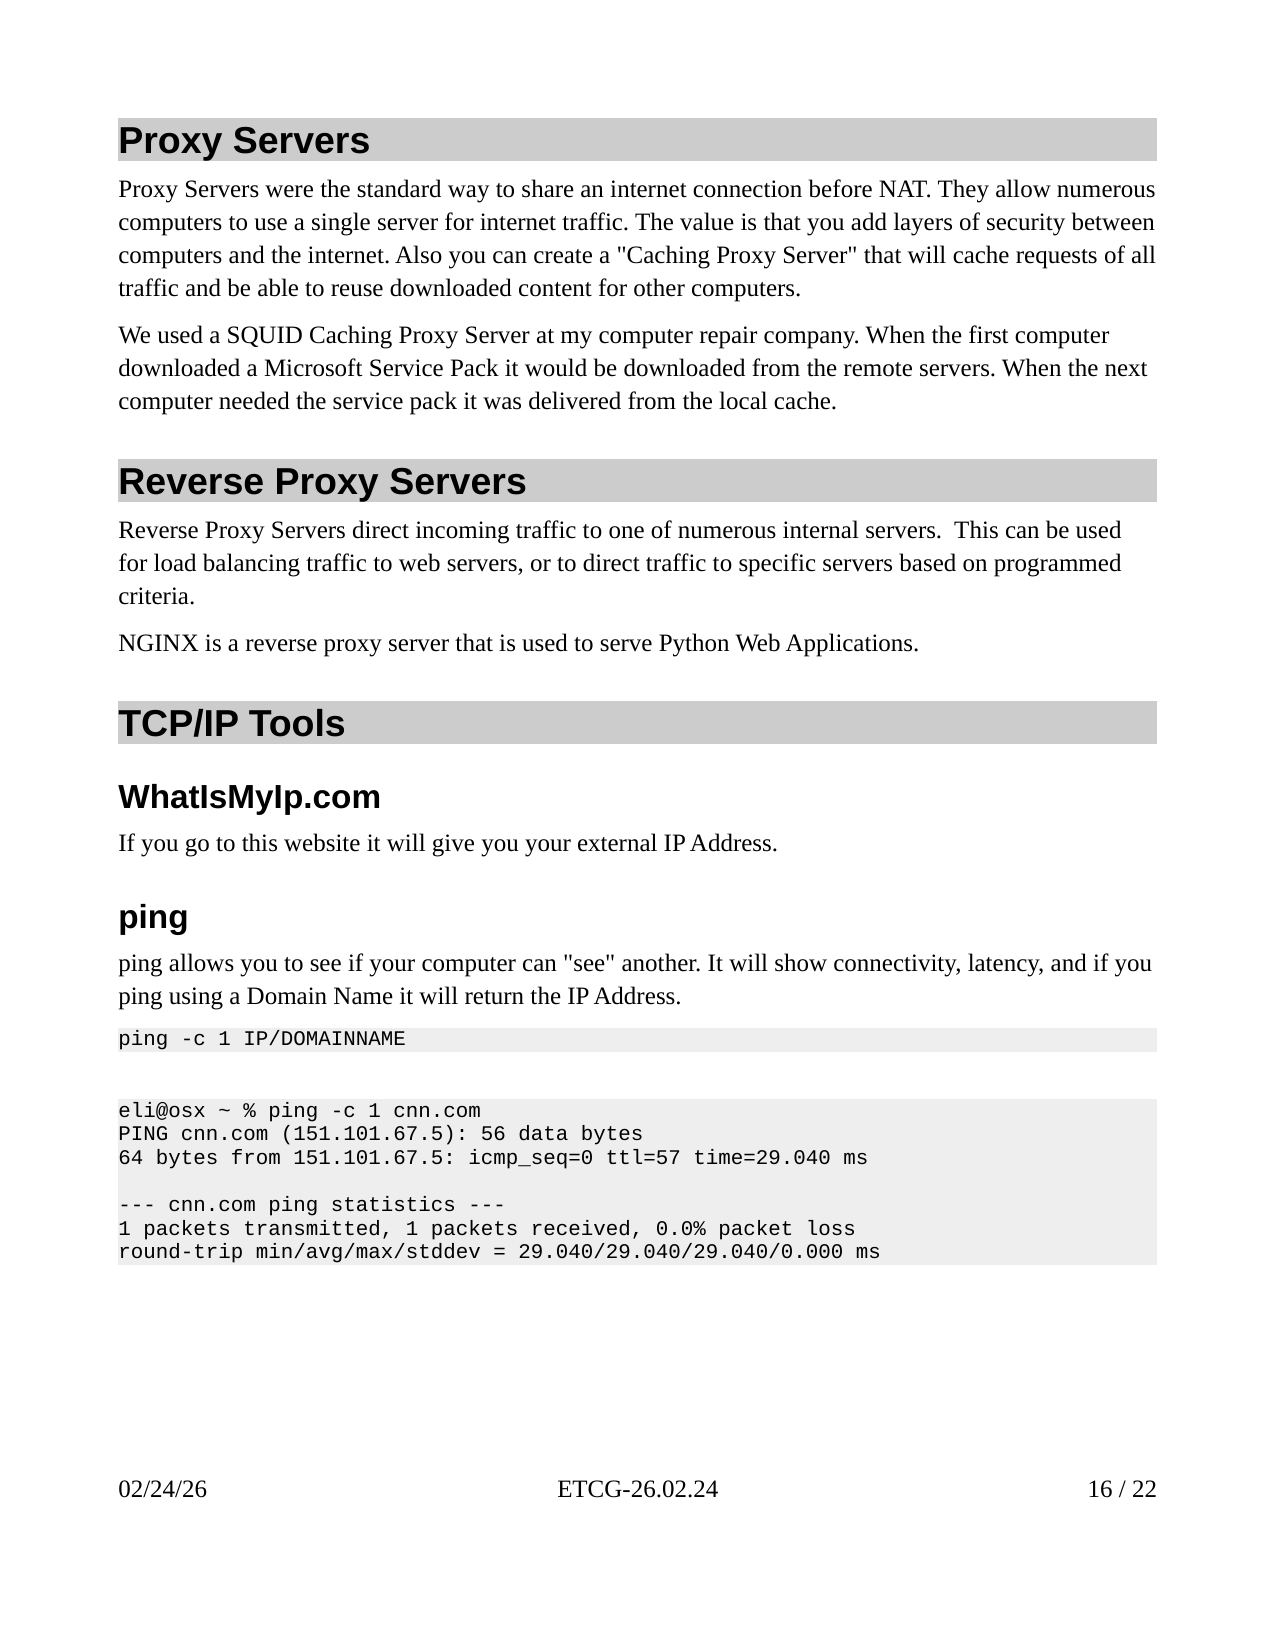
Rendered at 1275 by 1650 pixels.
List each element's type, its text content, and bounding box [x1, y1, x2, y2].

subtitle Proxy Servers [118, 118, 1157, 161]
text NGINX is a reverse proxy server that is used to serve Python Web Applications. [118, 628, 1157, 657]
text eli@osx ~ % ping -c 1 cnn.com [118, 1099, 1157, 1123]
subtitle TCP/IP Tools [118, 701, 1157, 744]
text We used a SQUID Caching Proxy Server at my computer repair company. When the first computer downloaded a Microsoft Service Pack it would be downloaded from the remote servers. When the next computer needed the service pack it was delivered from the local cache. [118, 320, 1157, 415]
subtitle Reverse Proxy Servers [118, 459, 1157, 502]
text Proxy Servers were the standard way to share an internet connection before NAT. They allow numerous computers to use a single server for internet traffic. The value is that you add layers of security between computers and the internet. Also you can create a "Caching Proxy Server" that will cache requests of all traffic and be able to reuse downloaded content for other computers. [118, 174, 1157, 302]
text round-trip min/avg/max/stddev = 29.040/29.040/29.040/0.000 ms [118, 1241, 1157, 1265]
text 64 bytes from 151.101.67.5: icmp_seq=0 ttl=57 time=29.040 ms [118, 1147, 1157, 1171]
text ping -c 1 IP/DOMAINNAME [118, 1028, 1157, 1052]
text Reverse Proxy Servers direct incoming traffic to one of numerous internal servers. This can be used for load balancing traffic to web servers, or to direct traffic to specific servers based on programmed criteria. [118, 515, 1157, 609]
text ping allows you to see if your computer can "see" another. It will show connectivity, latency, and if you ping using a Domain Name it will return the IP Address. [118, 948, 1157, 1009]
text If you go to this website it will give you your external IP Address. [118, 828, 1157, 857]
text --- cnn.com ping statistics --- [118, 1194, 1157, 1218]
subtitle ping [118, 897, 1157, 935]
subtitle WhatIsMyIp.com [118, 777, 1157, 816]
text PING cnn.com (151.101.67.5): 56 data bytes [118, 1123, 1157, 1147]
text 1 packets transmitted, 1 packets received, 0.0% packet loss [118, 1218, 1157, 1241]
